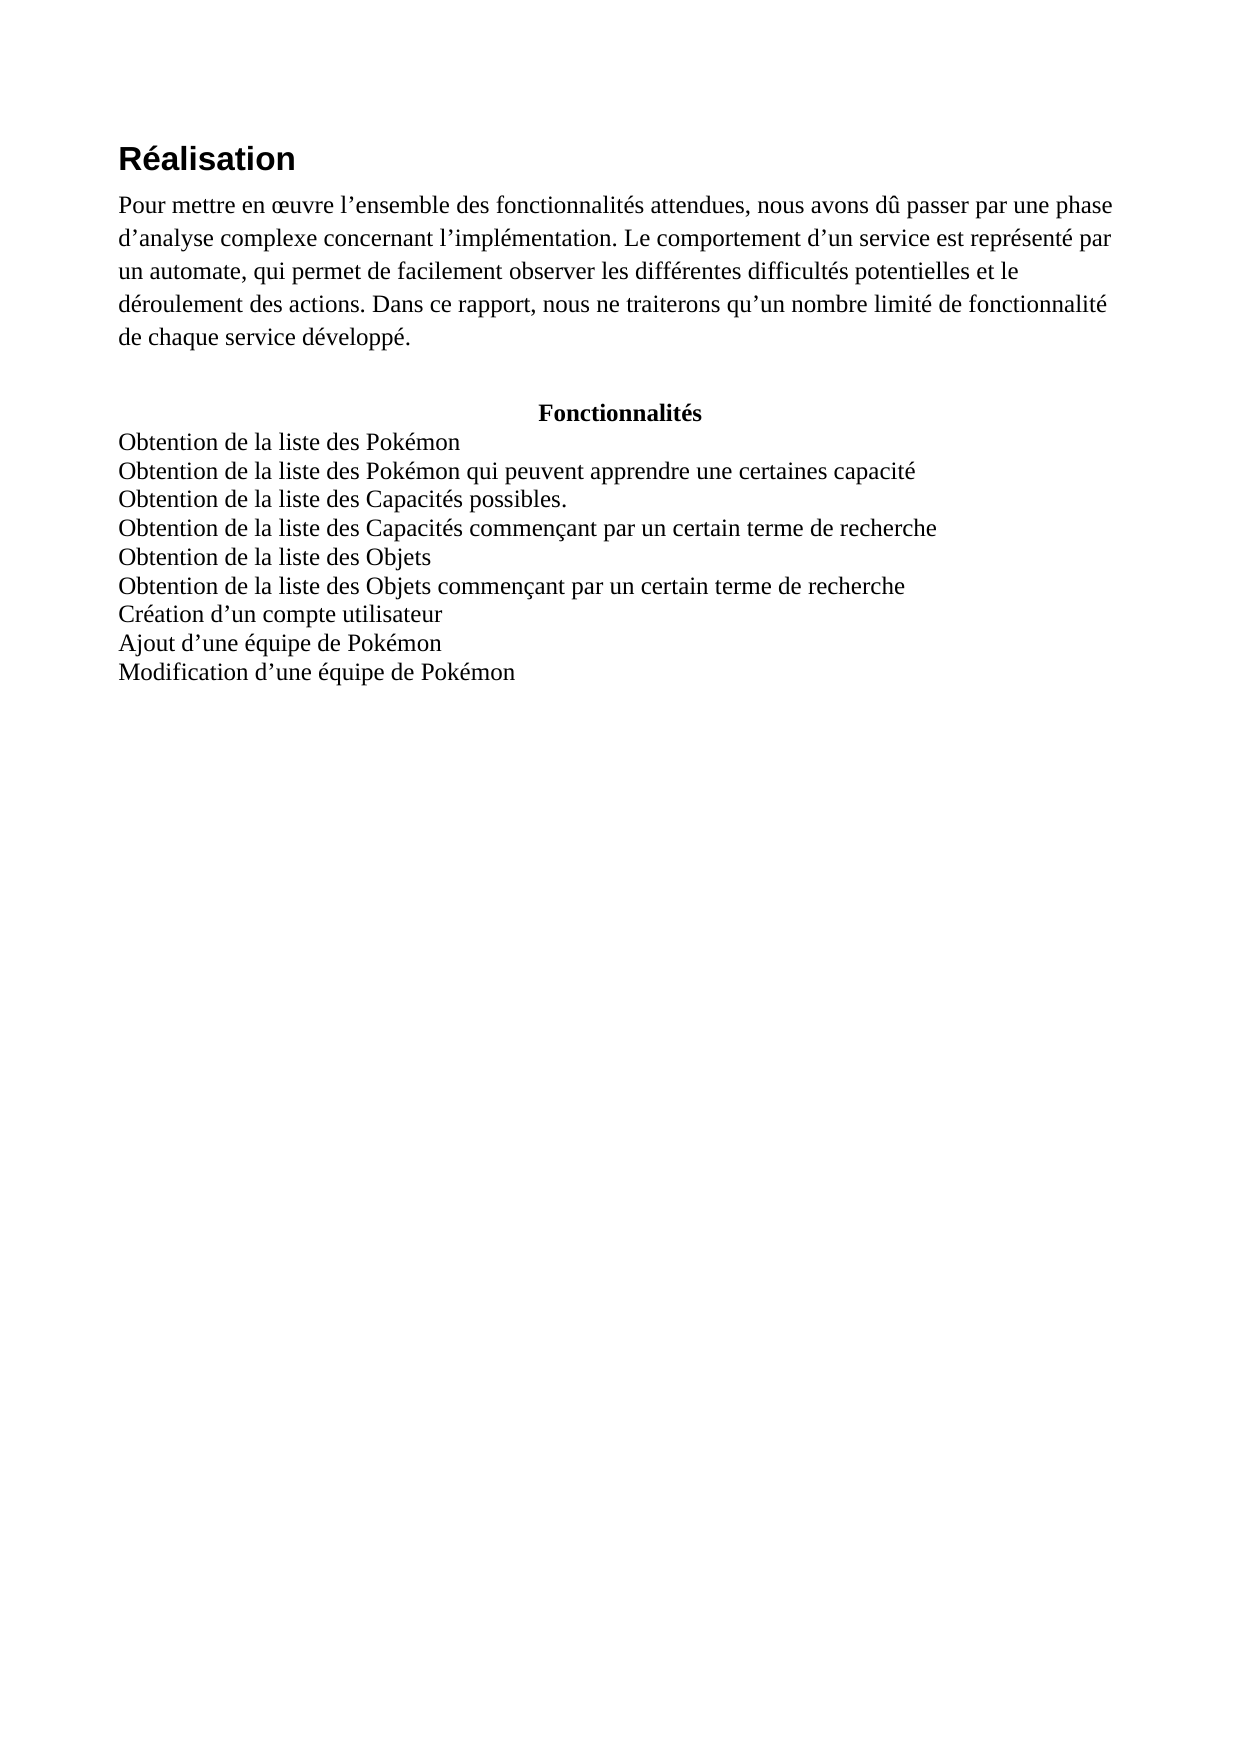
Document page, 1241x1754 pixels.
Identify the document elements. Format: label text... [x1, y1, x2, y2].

table_cell Obtention de la liste des Pokémon qui peuvent apprendre une certaines capacité [118, 456, 1122, 484]
text Pour mettre en œuvre l’ensemble des fonctionnalités attendues, nous avons dû passer par une phase d’analyse complexe concernant l’implémentation. Le comportement d’un service est représenté par un automate, qui permet de facilement observer les différentes difficultés potentielles et le déroulement des actions. Dans ce rapport, nous ne traiterons qu’un nombre limité de fonctionnalité de chaque service développé. [118, 190, 1122, 351]
table_header Fonctionnalités [118, 398, 1122, 427]
table_cell Obtention de la liste des Capacités possibles. [118, 485, 1122, 513]
table_cell Modification d’une équipe de Pokémon [118, 657, 1122, 686]
table_cell Obtention de la liste des Pokémon [118, 427, 1122, 456]
table_cell Obtention de la liste des Objets commençant par un certain terme de recherche [118, 571, 1122, 599]
table_cell Obtention de la liste des Capacités commençant par un certain terme de recherche [118, 513, 1122, 542]
subtitle Réalisation [118, 139, 1122, 177]
table_cell Ajout d’une équipe de Pokémon [118, 628, 1122, 657]
table_cell Création d’un compte utilisateur [118, 600, 1122, 628]
table_cell Obtention de la liste des Objets [118, 542, 1122, 571]
